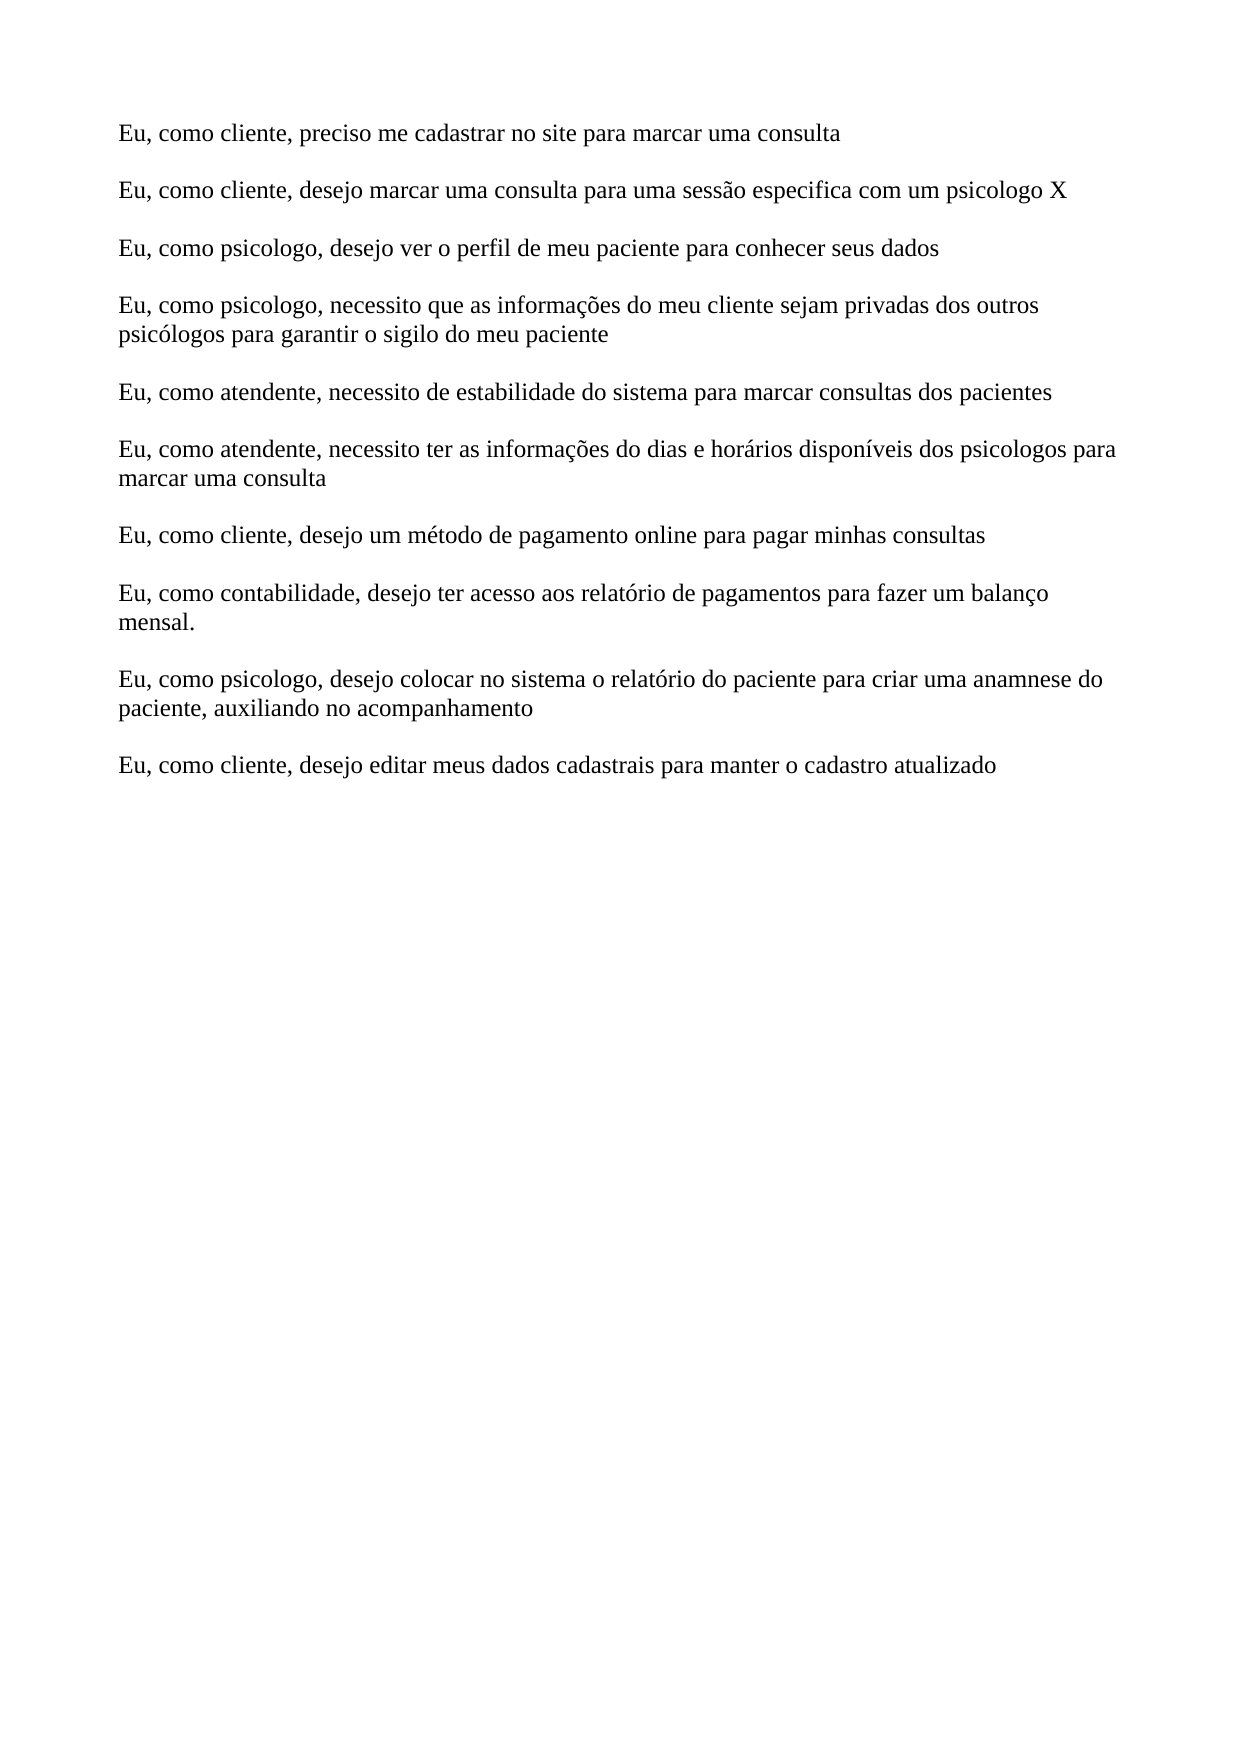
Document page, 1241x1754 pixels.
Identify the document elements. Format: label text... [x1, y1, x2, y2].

text Eu, como psicologo, desejo ver o perfil de meu paciente para conhecer seus dados [118, 233, 1122, 262]
text Eu, como cliente, desejo editar meus dados cadastrais para manter o cadastro atualizado [118, 751, 1122, 779]
text Eu, como psicologo, desejo colocar no sistema o relatório do paciente para criar uma anamnese do paciente, auxiliando no acompanhamento [118, 664, 1122, 722]
text Eu, como psicologo, necessito que as informações do meu cliente sejam privadas dos outros psicólogos para garantir o sigilo do meu paciente [118, 291, 1122, 348]
text Eu, como cliente, desejo um método de pagamento online para pagar minhas consultas [118, 521, 1122, 549]
text Eu, como cliente, desejo marcar uma consulta para uma sessão especifica com um psicologo X [118, 176, 1122, 204]
text Eu, como atendente, necessito de estabilidade do sistema para marcar consultas dos pacientes [118, 377, 1122, 406]
text Eu, como atendente, necessito ter as informações do dias e horários disponíveis dos psicologos para marcar uma consulta [118, 434, 1122, 492]
text Eu, como contabilidade, desejo ter acesso aos relatório de pagamentos para fazer um balanço mensal. [118, 578, 1122, 636]
text Eu, como cliente, preciso me cadastrar no site para marcar uma consulta [118, 118, 1122, 147]
